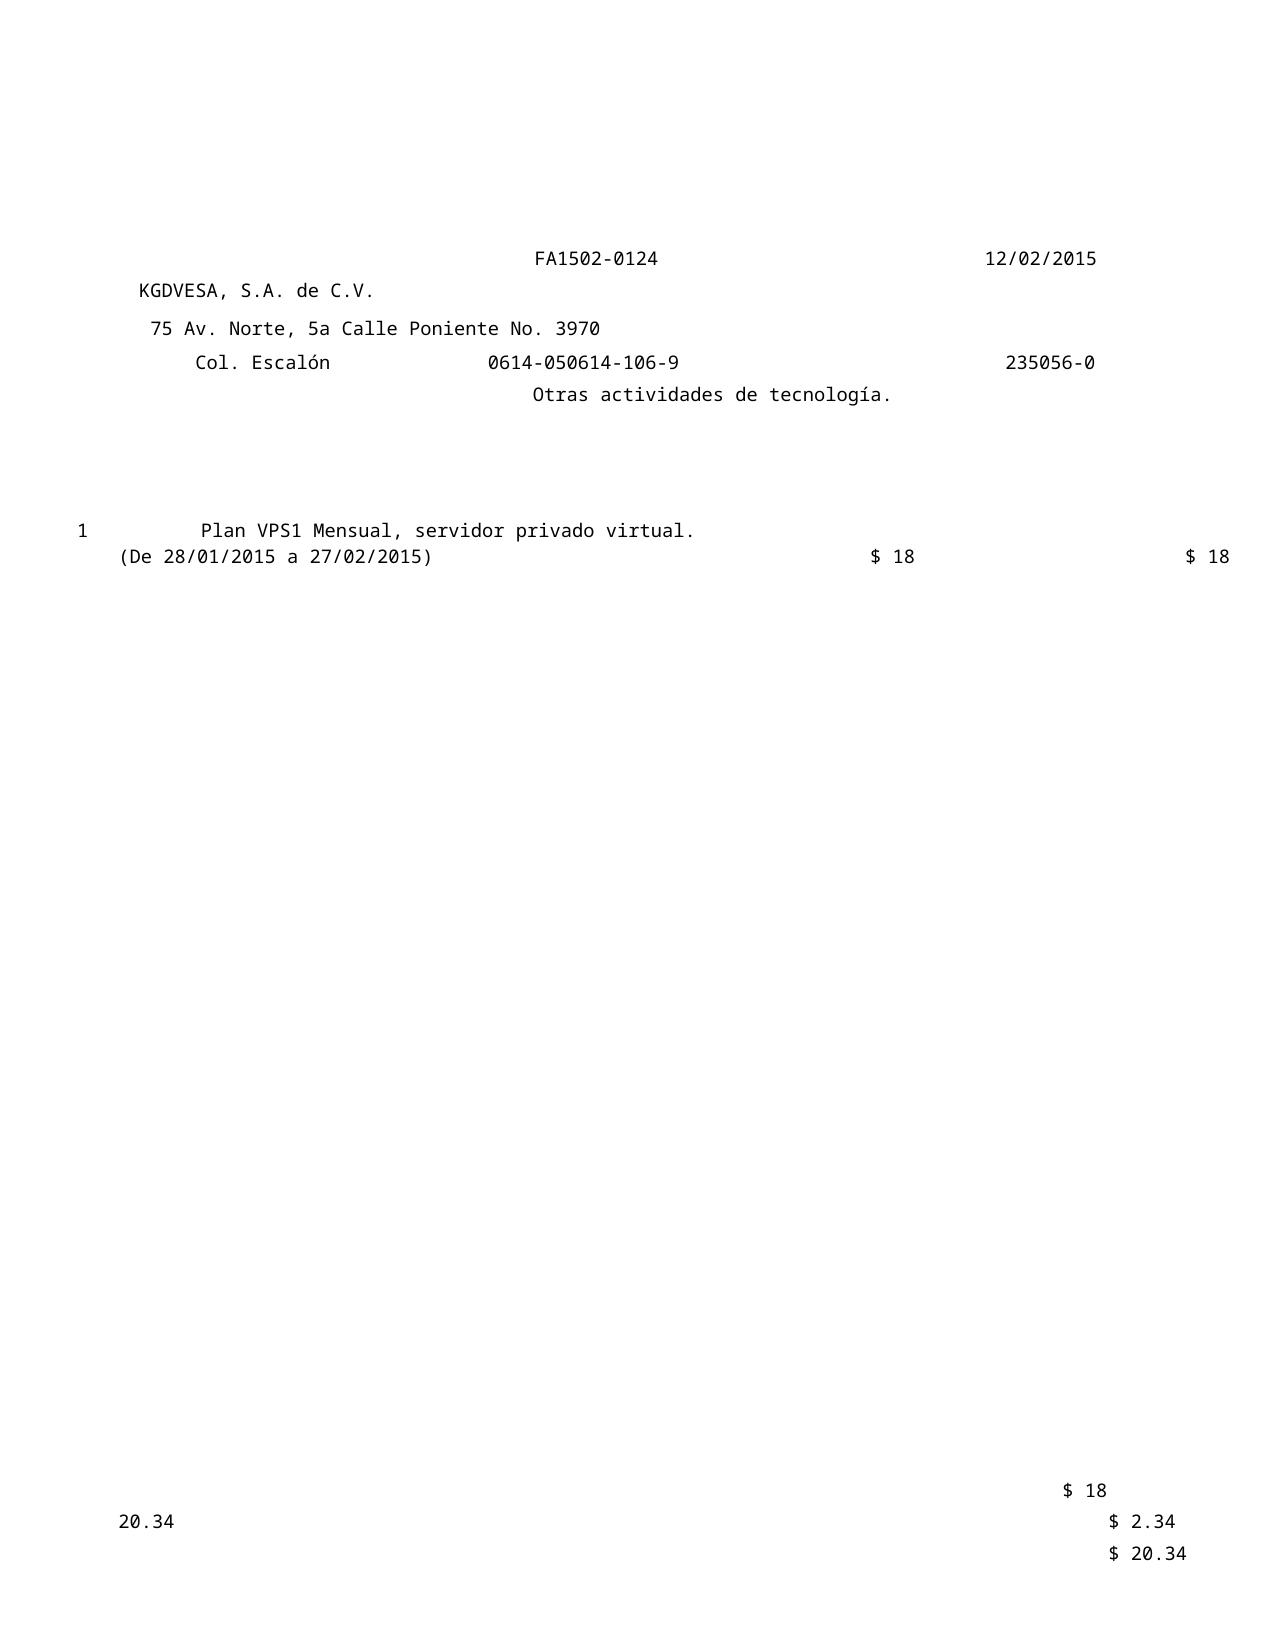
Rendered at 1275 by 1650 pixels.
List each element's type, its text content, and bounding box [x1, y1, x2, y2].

text $ 18 [118, 1477, 1252, 1503]
text $ 20.34 [118, 1540, 1252, 1566]
text FA1502-0124 12/02/2015 [118, 246, 1252, 271]
text Col. Escalón 0614-050614-106-9 235056-0 [71, 349, 1252, 375]
text 20.34 $ 2.34 [118, 1509, 1252, 1534]
text 75 Av. Norte, 5a Calle Poniente No. 3970 [71, 315, 1252, 340]
text 1 Plan VPS1 Mensual, servidor privado virtual. (De 28/01/2015 a 27/02/2015) $ 18 $ 18 [43, 518, 1252, 569]
text KGDVESA, S.A. de C.V. [71, 277, 1252, 303]
text Otras actividades de tecnología. [71, 381, 1252, 407]
